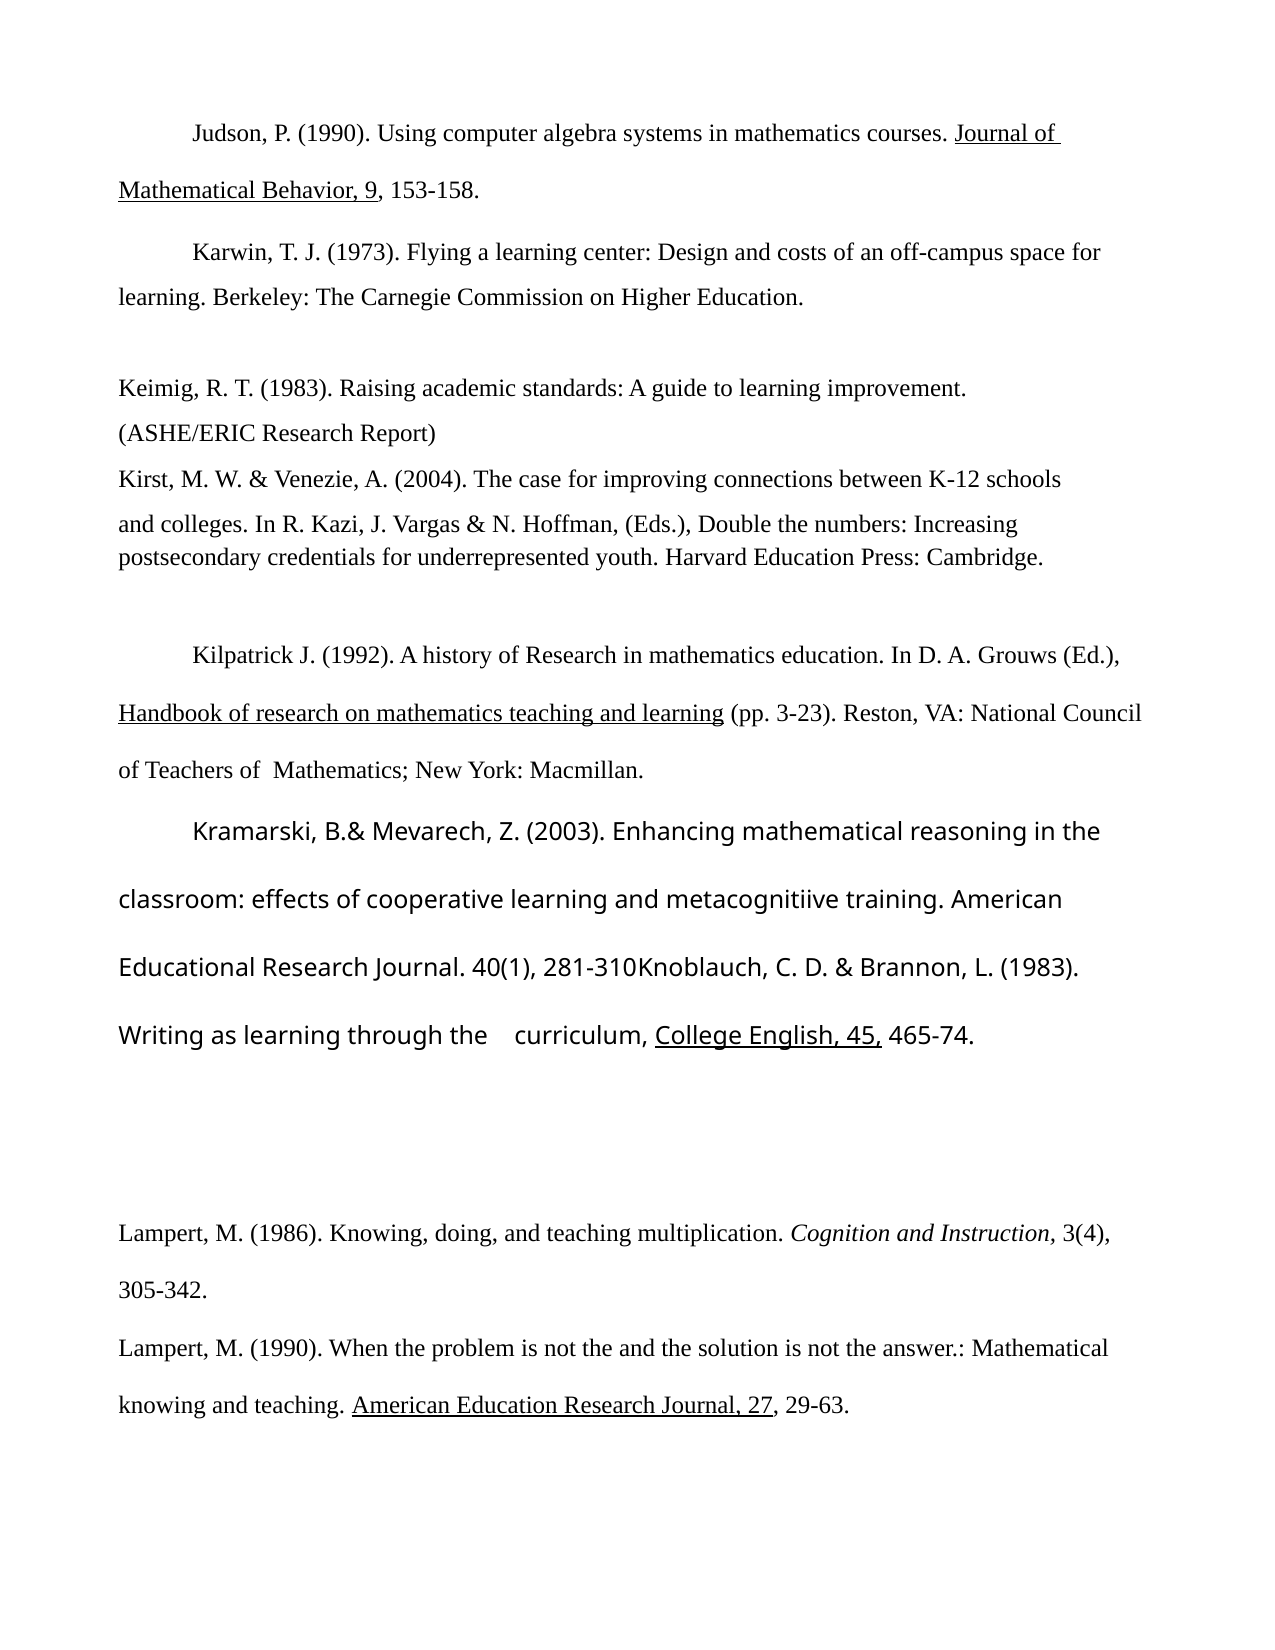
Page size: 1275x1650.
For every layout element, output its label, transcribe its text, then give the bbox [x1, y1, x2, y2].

text and colleges. In R. Kazi, J. Vargas & N. Hoffman, (Eds.), Double the numbers: Increasing postsecondary credentials for underrepresented youth. Harvard Education Press: Cambridge. [118, 505, 1157, 571]
text Kirst, M. W. & Venezie, A. (2004). The case for improving connections between K-12 schools [118, 460, 1157, 492]
text (ASHE/ERIC Research Report) [118, 414, 1157, 447]
text Lampert, M. (1986). Knowing, doing, and teaching multiplication. Cognition and Instruction, 3(4), 305-342. [118, 1218, 1157, 1304]
text Kramarski, B.& Mevarech, Z. (2003). Enhancing mathematical reasoning in the classroom: effects of cooperative learning and metacognitiive training. American Educational Research Journal. 40(1), 281-310Knoblauch, C. D. & Brannon, L. (1983). Writing as learning through the curriculum, College English, 45, 465-74. [118, 813, 1157, 1052]
text Kilpatrick J. (1992). A history of Research in mathematics education. In D. A. Grouws (Ed.), Handbook of research on mathematics teaching and learning (pp. 3-23). Reston, VA: National Council of Teachers of Mathematics; New York: Macmillan. [118, 641, 1157, 784]
text Karwin, T. J. (1973). Flying a learning center: Design and costs of an off-campus space for [118, 233, 1157, 266]
text learning. Berkeley: The Carnegie Commission on Higher Education. [118, 278, 1157, 311]
text Keimig, R. T. (1983). Raising academic standards: A guide to learning improvement. [118, 369, 1157, 402]
text Judson, P. (1990). Using computer algebra systems in mathematics courses. Journal of Mathematical Behavior, 9, 153-158. [118, 118, 1157, 204]
text Lampert, M. (1990). When the problem is not the and the solution is not the answer.: Mathematical knowing and teaching. American Education Research Journal, 27, 29-63. [118, 1333, 1157, 1419]
